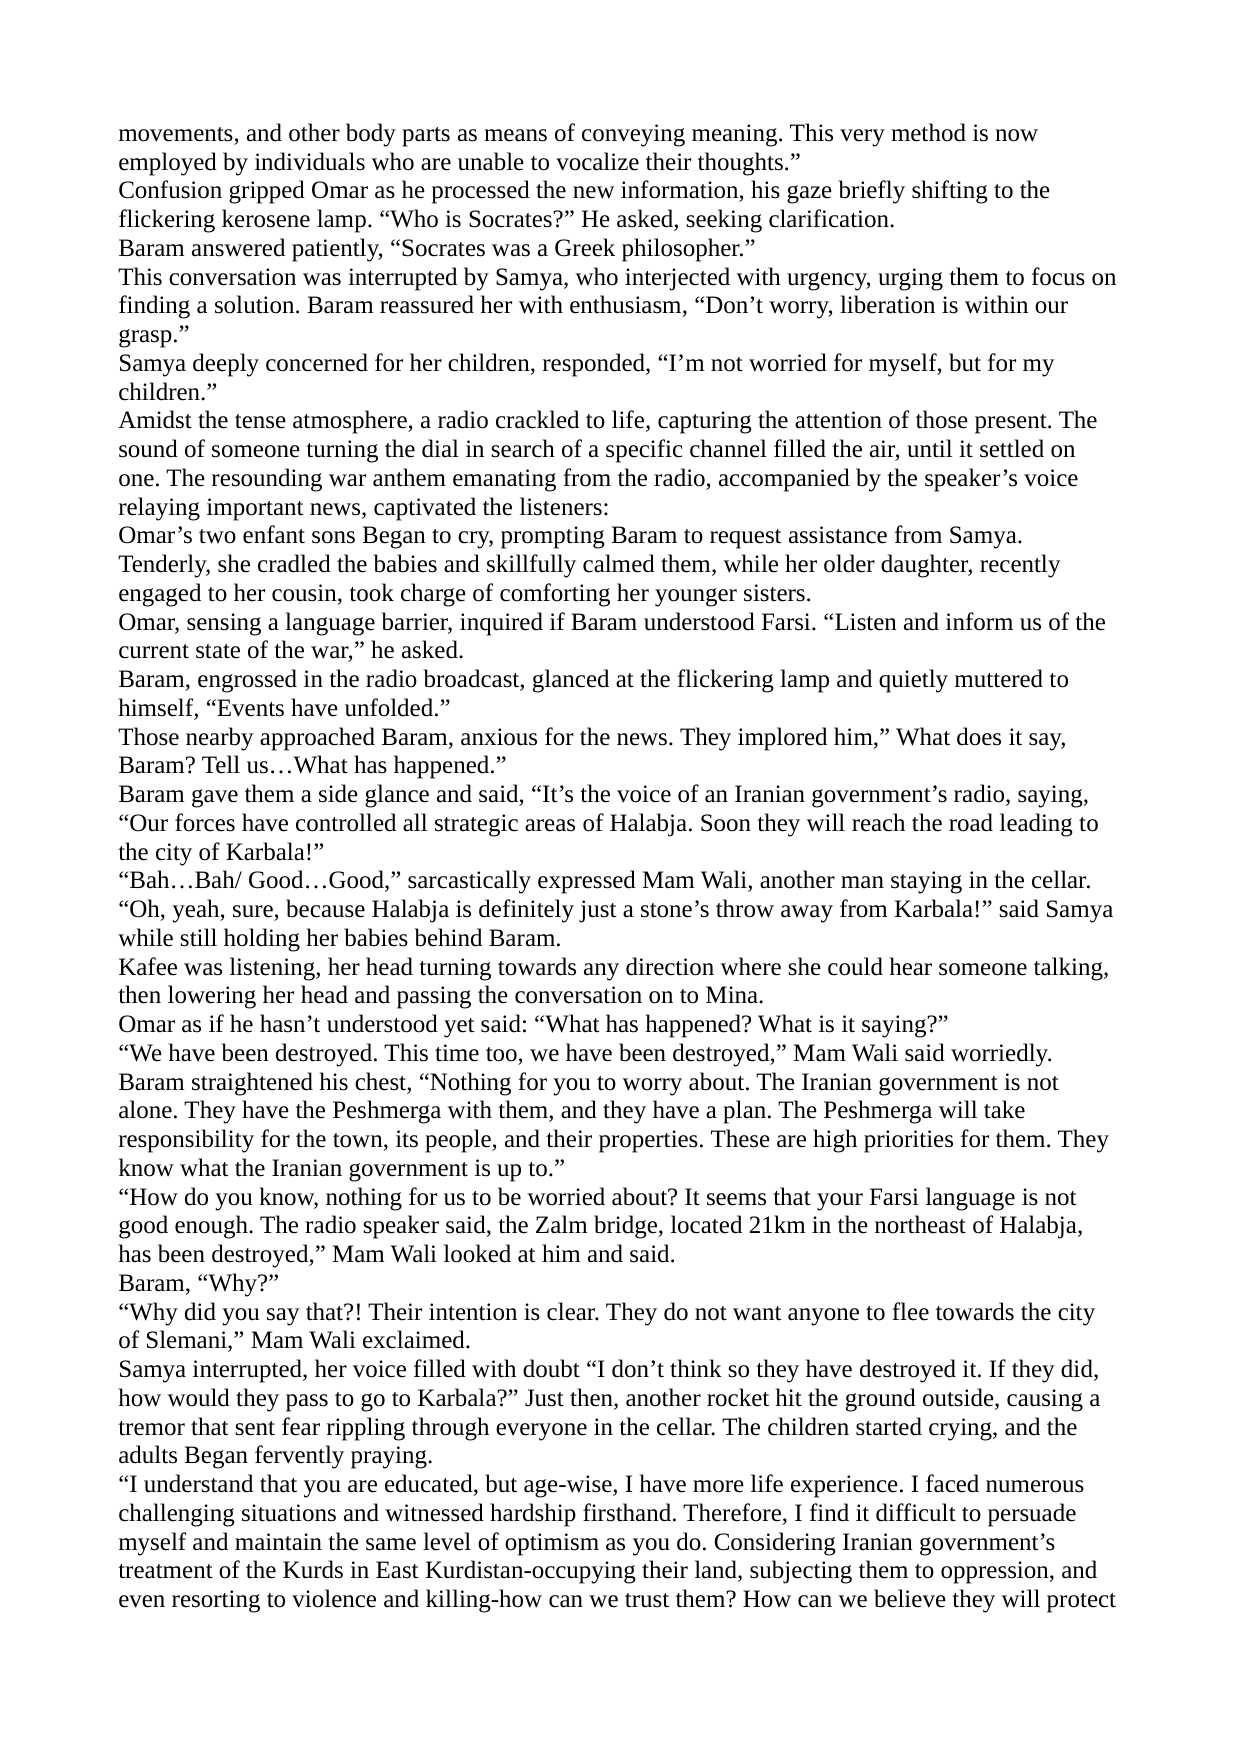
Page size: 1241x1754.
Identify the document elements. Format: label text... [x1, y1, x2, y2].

text Omar as if he hasn’t understood yet said: “What has happened? What is it saying?” [118, 1009, 1122, 1038]
text Those nearby approached Baram, anxious for the news. They implored him,” What does it say, Baram? Tell us…What has happened.” [118, 722, 1122, 779]
text This conversation was interrupted by Samya, who interjected with urgency, urging them to focus on finding a solution. Baram reassured her with enthusiasm, “Don’t worry, liberation is within our grasp.” [118, 262, 1122, 348]
text Baram, “Why?” [118, 1268, 1122, 1297]
text Confusion gripped Omar as he processed the new information, his gaze briefly shifting to the flickering kerosene lamp. “Who is Socrates?” He asked, seeking clarification. [118, 176, 1122, 233]
text “Why did you say that?! Their intention is clear. They do not want anyone to flee towards the city of Slemani,” Mam Wali exclaimed. [118, 1297, 1122, 1354]
text Omar, sensing a language barrier, inquired if Baram understood Farsi. “Listen and inform us of the current state of the war,” he asked. [118, 607, 1122, 664]
text movements, and other body parts as means of conveying meaning. This very method is now employed by individuals who are unable to vocalize their thoughts.” [118, 118, 1122, 176]
text Baram gave them a side glance and said, “It’s the voice of an Iranian government’s radio, saying, “Our forces have controlled all strategic areas of Halabja. Soon they will reach the road leading to the city of Karbala!” [118, 779, 1122, 866]
text Baram answered patiently, “Socrates was a Greek philosopher.” [118, 233, 1122, 262]
text Samya interrupted, her voice filled with doubt “I don’t think so they have destroyed it. If they did, how would they pass to go to Karbala?” Just then, another rocket hit the ground outside, causing a tremor that sent fear rippling through everyone in the cellar. The children started crying, and the adults Began fervently praying. [118, 1354, 1122, 1469]
text “Bah…Bah/ Good…Good,” sarcastically expressed Mam Wali, another man staying in the cellar. [118, 866, 1122, 894]
text “I understand that you are educated, but age-wise, I have more life experience. I faced numerous challenging situations and witnessed hardship firsthand. Therefore, I find it difficult to persuade myself and maintain the same level of optimism as you do. Considering Iranian government’s treatment of the Kurds in East Kurdistan-occupying their land, subjecting them to oppression, and even resorting to violence and killing-how can we trust them? How can we believe they will protect [118, 1469, 1122, 1613]
text Kafee was listening, her head turning towards any direction where she could hear someone talking, then lowering her head and passing the conversation on to Mina. [118, 952, 1122, 1009]
text “Oh, yeah, sure, because Halabja is definitely just a stone’s throw away from Karbala!” said Samya while still holding her babies behind Baram. [118, 894, 1122, 952]
text Tenderly, she cradled the babies and skillfully calmed them, while her older daughter, recently engaged to her cousin, took charge of comforting her younger sisters. [118, 549, 1122, 607]
text Omar’s two enfant sons Began to cry, prompting Baram to request assistance from Samya. [118, 521, 1122, 549]
text Baram, engrossed in the radio broadcast, glanced at the flickering lamp and quietly muttered to himself, “Events have unfolded.” [118, 664, 1122, 722]
text Amidst the tense atmosphere, a radio crackled to life, capturing the attention of those present. The sound of someone turning the dial in search of a specific channel filled the air, until it settled on one. The resounding war anthem emanating from the radio, accompanied by the speaker’s voice relaying important news, captivated the listeners: [118, 406, 1122, 521]
text Samya deeply concerned for her children, responded, “I’m not worried for myself, but for my children.” [118, 348, 1122, 406]
text “How do you know, nothing for us to be worried about? It seems that your Farsi language is not good enough. The radio speaker said, the Zalm bridge, located 21km in the northeast of Halabja, has been destroyed,” Mam Wali looked at him and said. [118, 1182, 1122, 1268]
text “We have been destroyed. This time too, we have been destroyed,” Mam Wali said worriedly. [118, 1038, 1122, 1067]
text Baram straightened his chest, “Nothing for you to worry about. The Iranian government is not alone. They have the Peshmerga with them, and they have a plan. The Peshmerga will take responsibility for the town, its people, and their properties. These are high priorities for them. They know what the Iranian government is up to.” [118, 1067, 1122, 1182]
